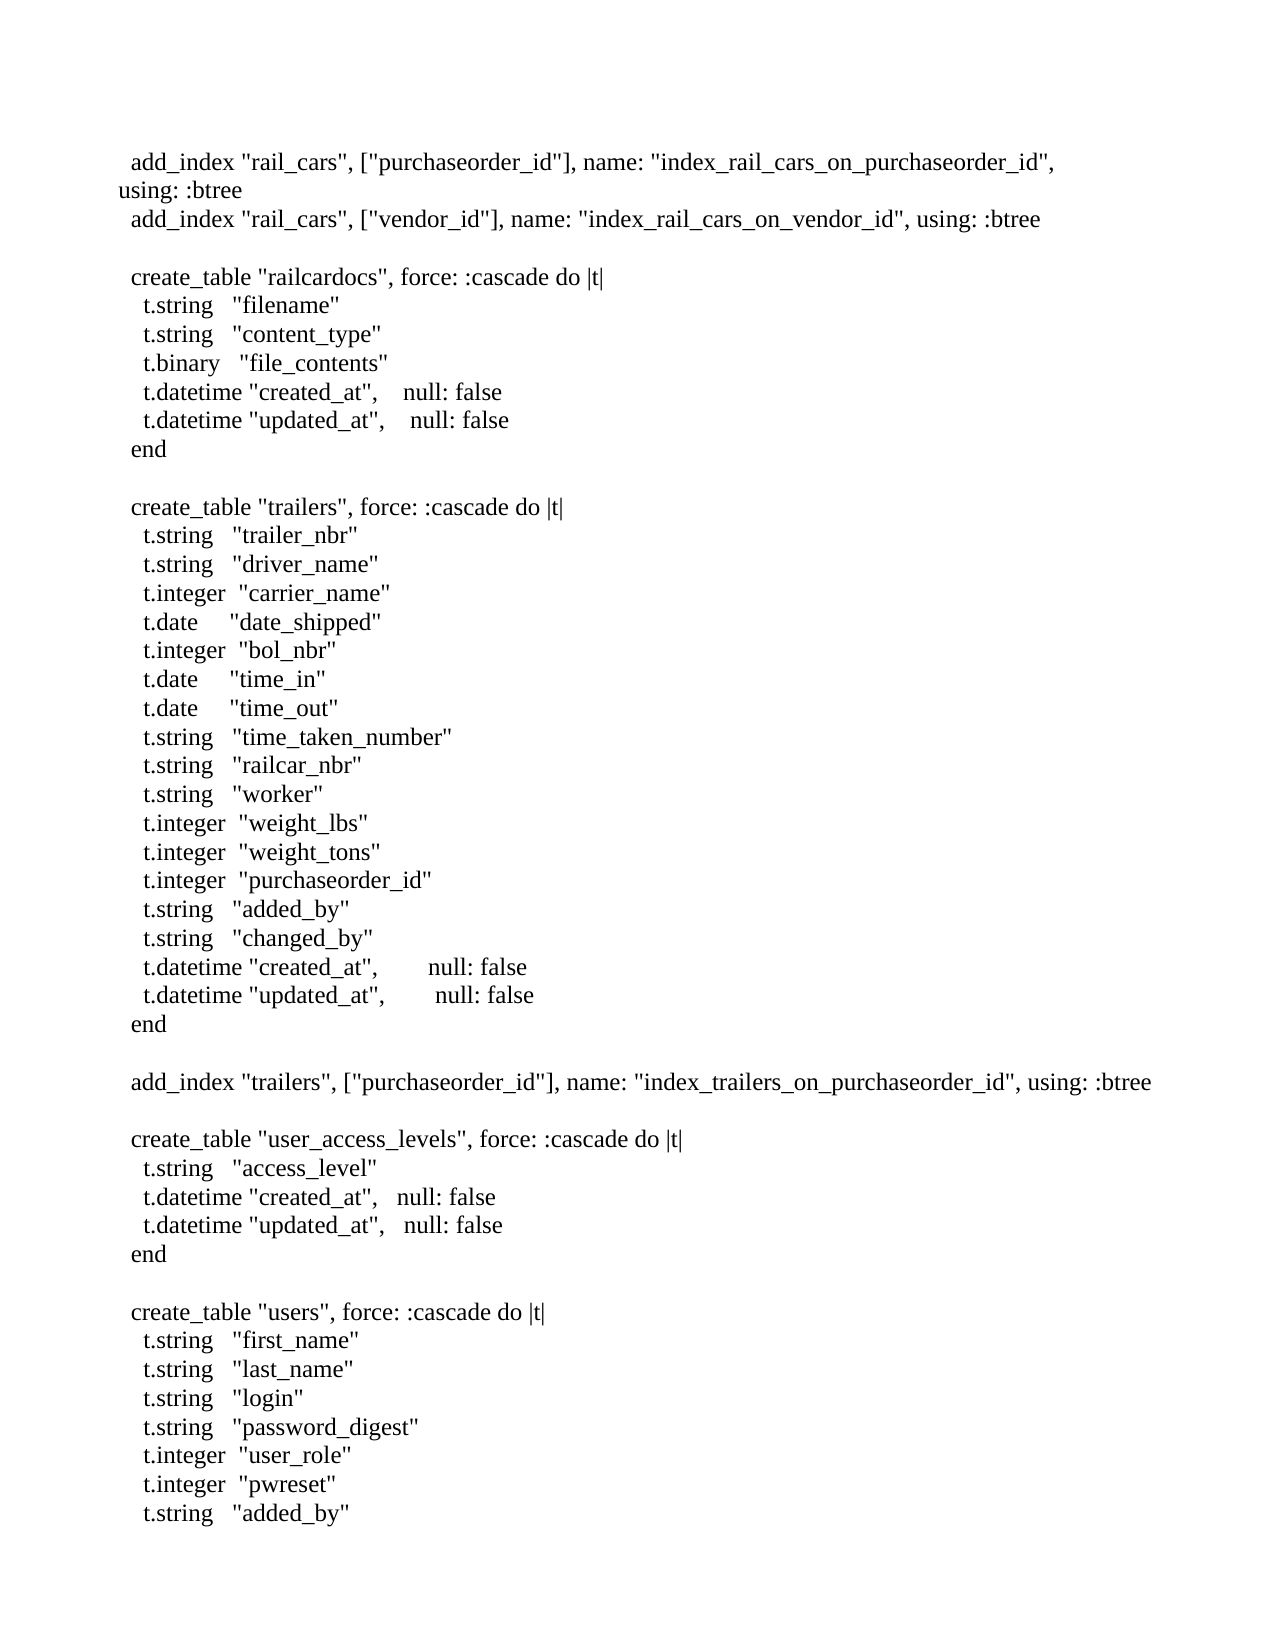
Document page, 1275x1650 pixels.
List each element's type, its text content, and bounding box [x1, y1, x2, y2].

text t.string "time_taken_number" [118, 722, 1157, 751]
text create_table "user_access_levels", force: :cascade do |t| [118, 1124, 1157, 1153]
text t.string "login" [118, 1383, 1157, 1412]
text t.datetime "created_at", null: false [118, 377, 1157, 406]
text add_index "trailers", ["purchaseorder_id"], name: "index_trailers_on_purchaseorder_id", using: :btree [118, 1067, 1157, 1096]
text create_table "users", force: :cascade do |t| [118, 1297, 1157, 1326]
text t.string "access_level" [118, 1153, 1157, 1182]
text add_index "rail_cars", ["purchaseorder_id"], name: "index_rail_cars_on_purchaseorder_id", using: :btree [118, 147, 1157, 204]
text end [118, 434, 1157, 463]
text t.integer "weight_lbs" [118, 808, 1157, 837]
text t.string "worker" [118, 779, 1157, 808]
text t.binary "file_contents" [118, 348, 1157, 377]
text t.date "date_shipped" [118, 607, 1157, 636]
text end [118, 1239, 1157, 1268]
text t.datetime "updated_at", null: false [118, 1211, 1157, 1239]
text t.string "added_by" [118, 894, 1157, 923]
text create_table "railcardocs", force: :cascade do |t| [118, 262, 1157, 291]
text t.string "first_name" [118, 1326, 1157, 1354]
text t.string "trailer_nbr" [118, 521, 1157, 549]
text t.integer "carrier_name" [118, 578, 1157, 607]
text t.string "changed_by" [118, 923, 1157, 952]
text t.date "time_out" [118, 693, 1157, 722]
text t.string "railcar_nbr" [118, 751, 1157, 779]
text t.string "content_type" [118, 319, 1157, 348]
text end [118, 1009, 1157, 1038]
text t.integer "user_role" [118, 1441, 1157, 1469]
text t.datetime "updated_at", null: false [118, 406, 1157, 434]
text t.integer "weight_tons" [118, 837, 1157, 866]
text t.string "filename" [118, 291, 1157, 319]
text t.integer "bol_nbr" [118, 636, 1157, 664]
text create_table "trailers", force: :cascade do |t| [118, 492, 1157, 521]
text t.datetime "updated_at", null: false [118, 981, 1157, 1009]
text t.datetime "created_at", null: false [118, 1182, 1157, 1211]
text t.integer "pwreset" [118, 1469, 1157, 1498]
text t.string "added_by" [118, 1498, 1157, 1527]
text t.string "driver_name" [118, 549, 1157, 578]
text add_index "rail_cars", ["vendor_id"], name: "index_rail_cars_on_vendor_id", using: :btree [118, 204, 1157, 233]
text t.datetime "created_at", null: false [118, 952, 1157, 981]
text t.string "password_digest" [118, 1412, 1157, 1441]
text t.integer "purchaseorder_id" [118, 866, 1157, 894]
text t.string "last_name" [118, 1354, 1157, 1383]
text t.date "time_in" [118, 664, 1157, 693]
